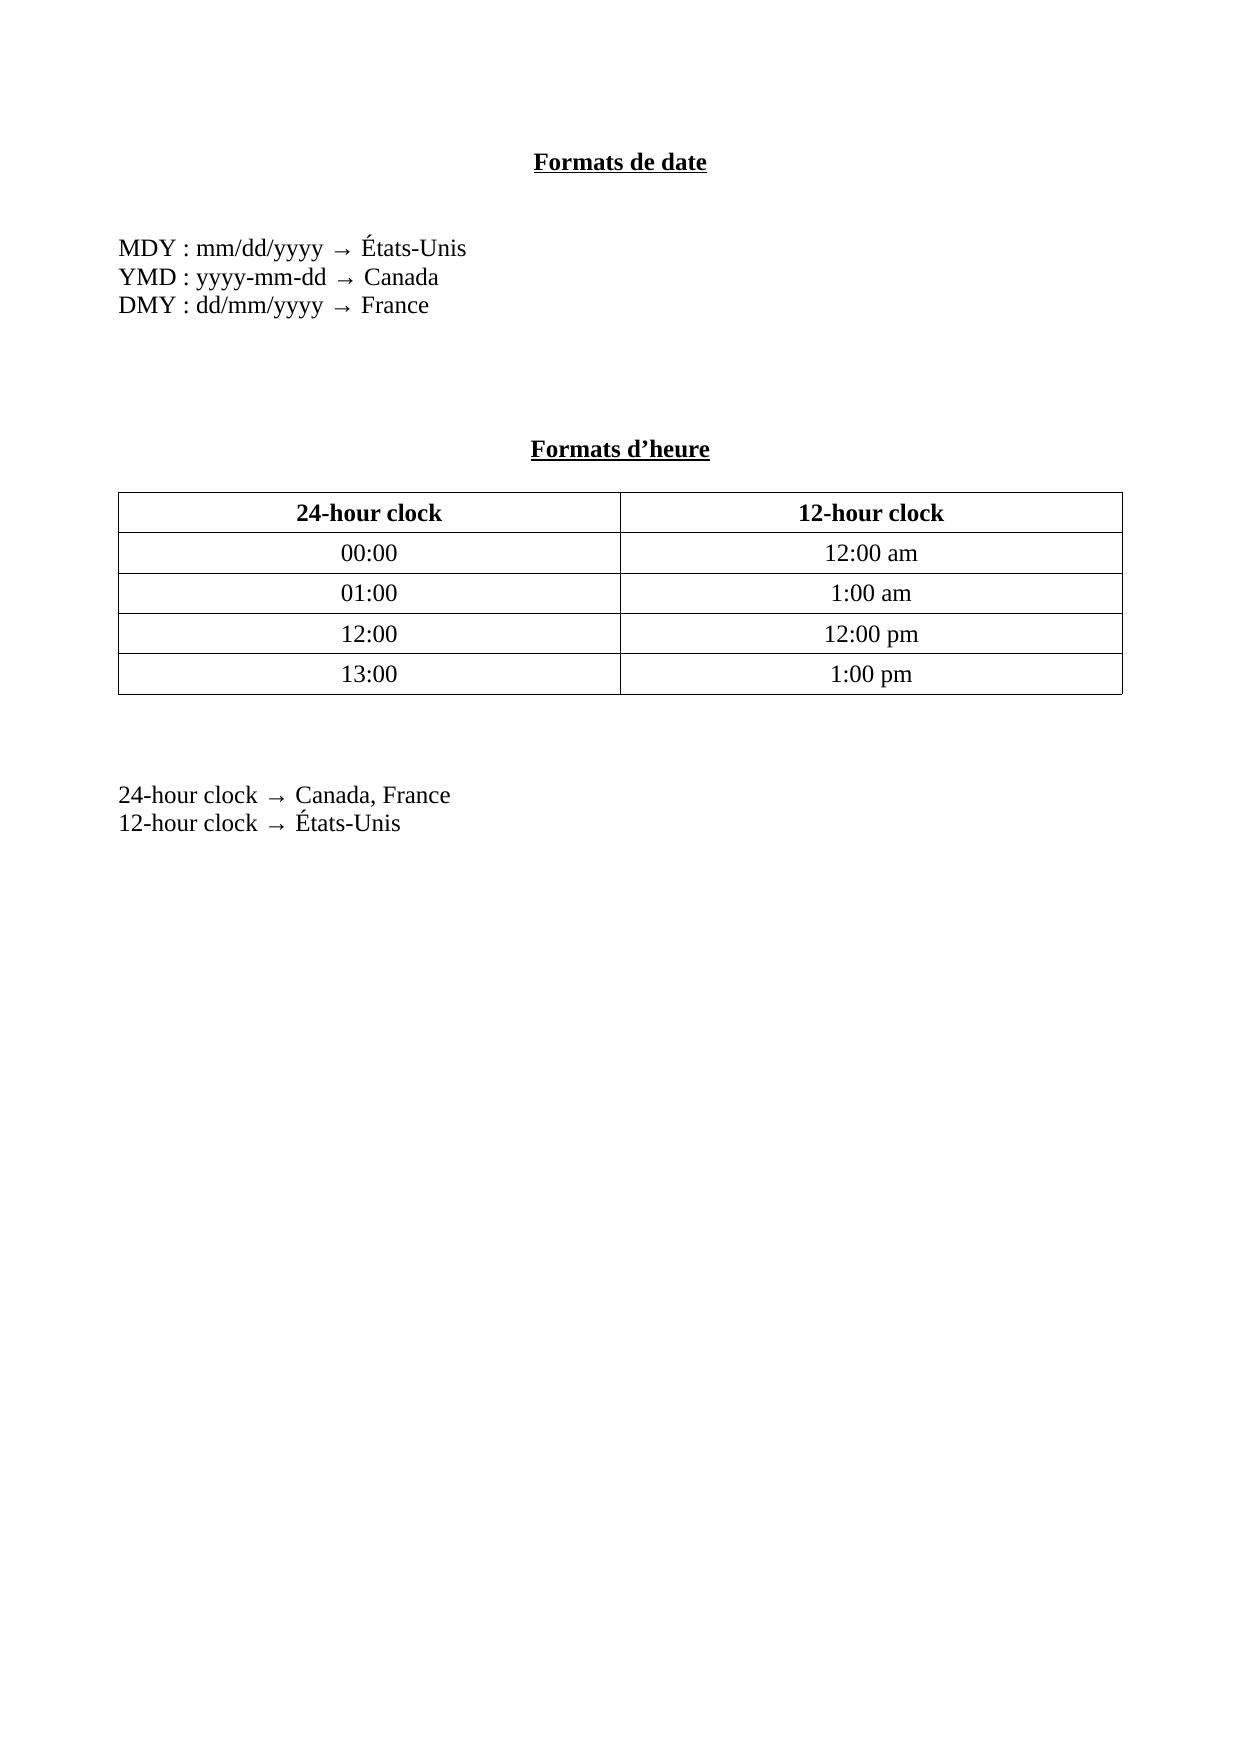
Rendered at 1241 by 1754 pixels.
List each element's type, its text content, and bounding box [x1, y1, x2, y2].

table_cell 1:00 am [621, 574, 1122, 613]
text Formats d’heure [118, 434, 1122, 463]
table_cell 12:00 pm [621, 614, 1122, 653]
table_cell 12:00 am [621, 533, 1122, 572]
table_cell 00:00 [119, 533, 620, 572]
text 12-hour clock → États-Unis [118, 808, 1122, 837]
text YMD : yyyy-mm-dd → Canada [118, 262, 1122, 291]
text MDY : mm/dd/yyyy → États-Unis [118, 233, 1122, 262]
table_header 24-hour clock [119, 493, 620, 532]
table_cell 13:00 [119, 654, 620, 693]
text 24-hour clock → Canada, France [118, 780, 1122, 808]
text Formats de date [118, 147, 1122, 176]
table_cell 01:00 [119, 574, 620, 613]
text DMY : dd/mm/yyyy → France [118, 291, 1122, 319]
table_header 12-hour clock [621, 493, 1122, 532]
table_cell 1:00 pm [621, 654, 1122, 693]
table_cell 12:00 [119, 614, 620, 653]
